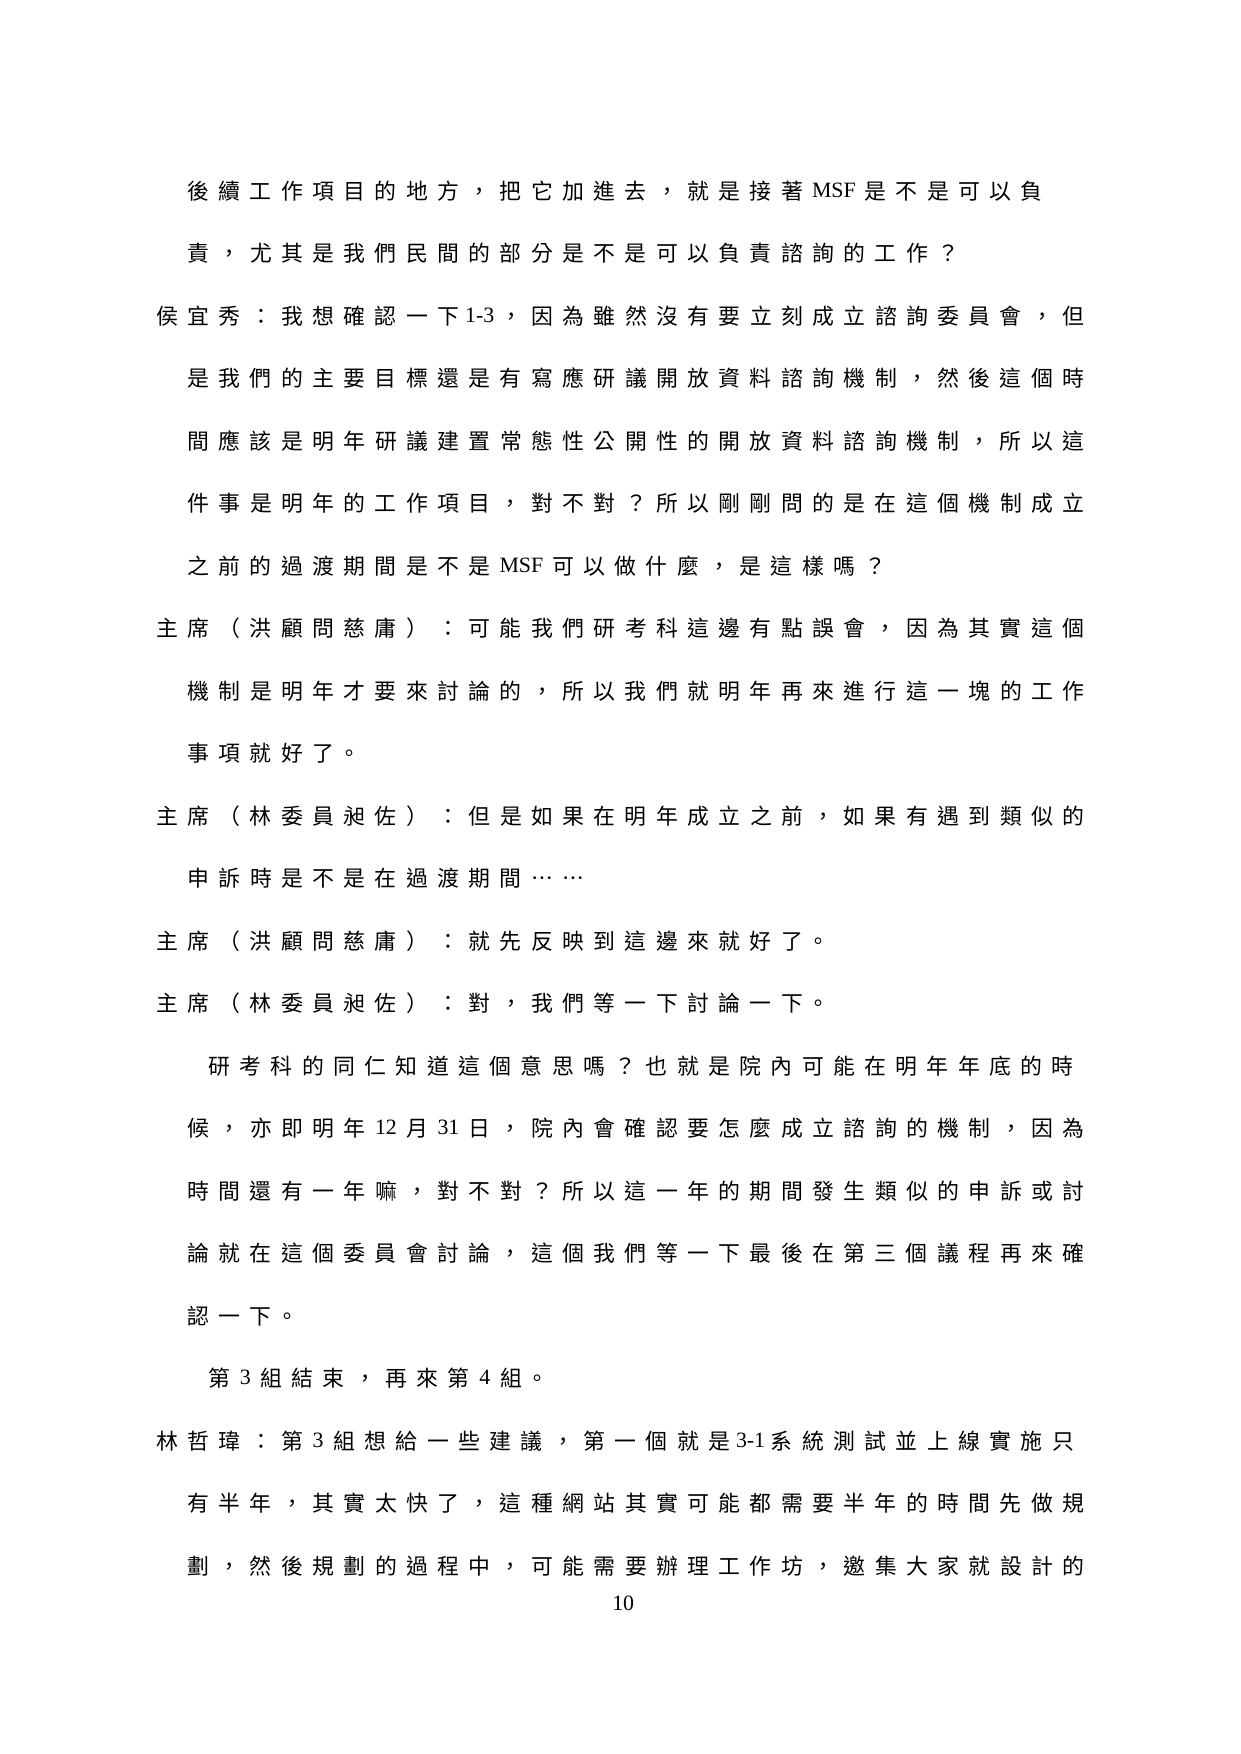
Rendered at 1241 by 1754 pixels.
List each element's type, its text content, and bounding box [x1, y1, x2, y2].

text 林哲瑋：第3組想給一些建議，第一個就是3-1系統測試並上線實施只有半年，其實太快了，這種網站其實可能都需要半年的時間先做規劃，然後規劃的過程中，可能需要辦理工作坊，邀集大家就設計的 [151, 1408, 1089, 1584]
text 第3組結束，再來第4組。 [173, 1346, 1089, 1408]
text 後續工作項目的地方，把它加進去，就是接著MSF是不是可以負責，尤其是我們民間的部分是不是可以負責諮詢的工作？ [151, 158, 1089, 283]
text 主席（洪顧問慈庸）：可能我們研考科這邊有點誤會，因為其實這個機制是明年才要來討論的，所以我們就明年再來進行這一塊的工作事項就好了。 [151, 596, 1089, 783]
text 主席（洪顧問慈庸）：就先反映到這邊來就好了。 [151, 908, 1089, 971]
text 主席（林委員昶佐）：對，我們等一下討論一下。 [151, 971, 1089, 1033]
text 侯宜秀：我想確認一下1-3，因為雖然沒有要立刻成立諮詢委員會，但是我們的主要目標還是有寫應研議開放資料諮詢機制，然後這個時間應該是明年研議建置常態性公開性的開放資料諮詢機制，所以這件事是明年的工作項目，對不對？所以剛剛問的是在這個機制成立之前的過渡期間是不是MSF可以做什麼，是這樣嗎？ [151, 283, 1089, 596]
text 研考科的同仁知道這個意思嗎？也就是院內可能在明年年底的時候，亦即明年12月31日，院內會確認要怎麼成立諮詢的機制，因為時間還有一年嘛，對不對？所以這一年的期間發生類似的申訴或討論就在這個委員會討論，這個我們等一下最後在第三個議程再來確認一下。 [173, 1033, 1089, 1346]
text 主席（林委員昶佐）：但是如果在明年成立之前，如果有遇到類似的申訴時是不是在過渡期間…… [151, 783, 1089, 908]
